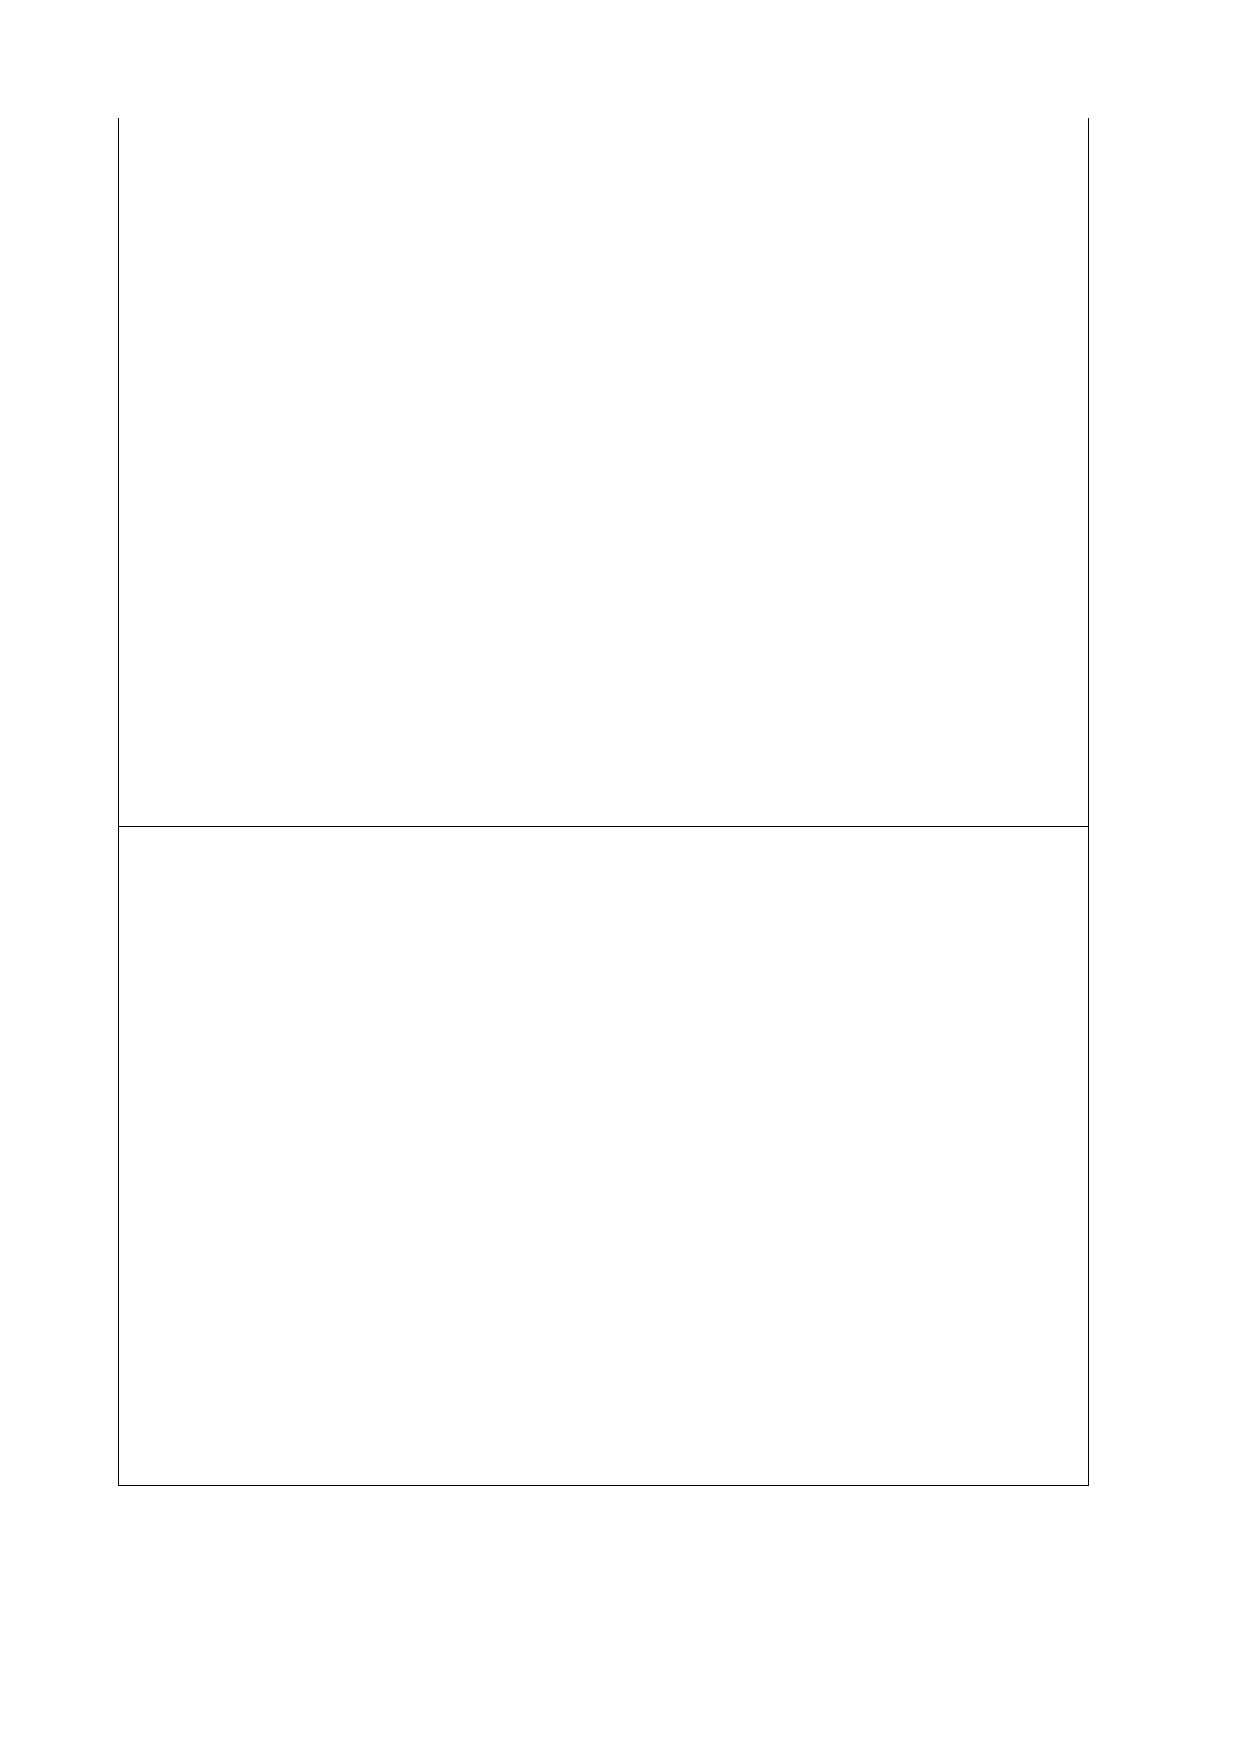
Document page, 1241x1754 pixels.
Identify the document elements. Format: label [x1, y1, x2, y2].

table_cell [119, 118, 1088, 826]
table_cell [119, 827, 1088, 1485]
